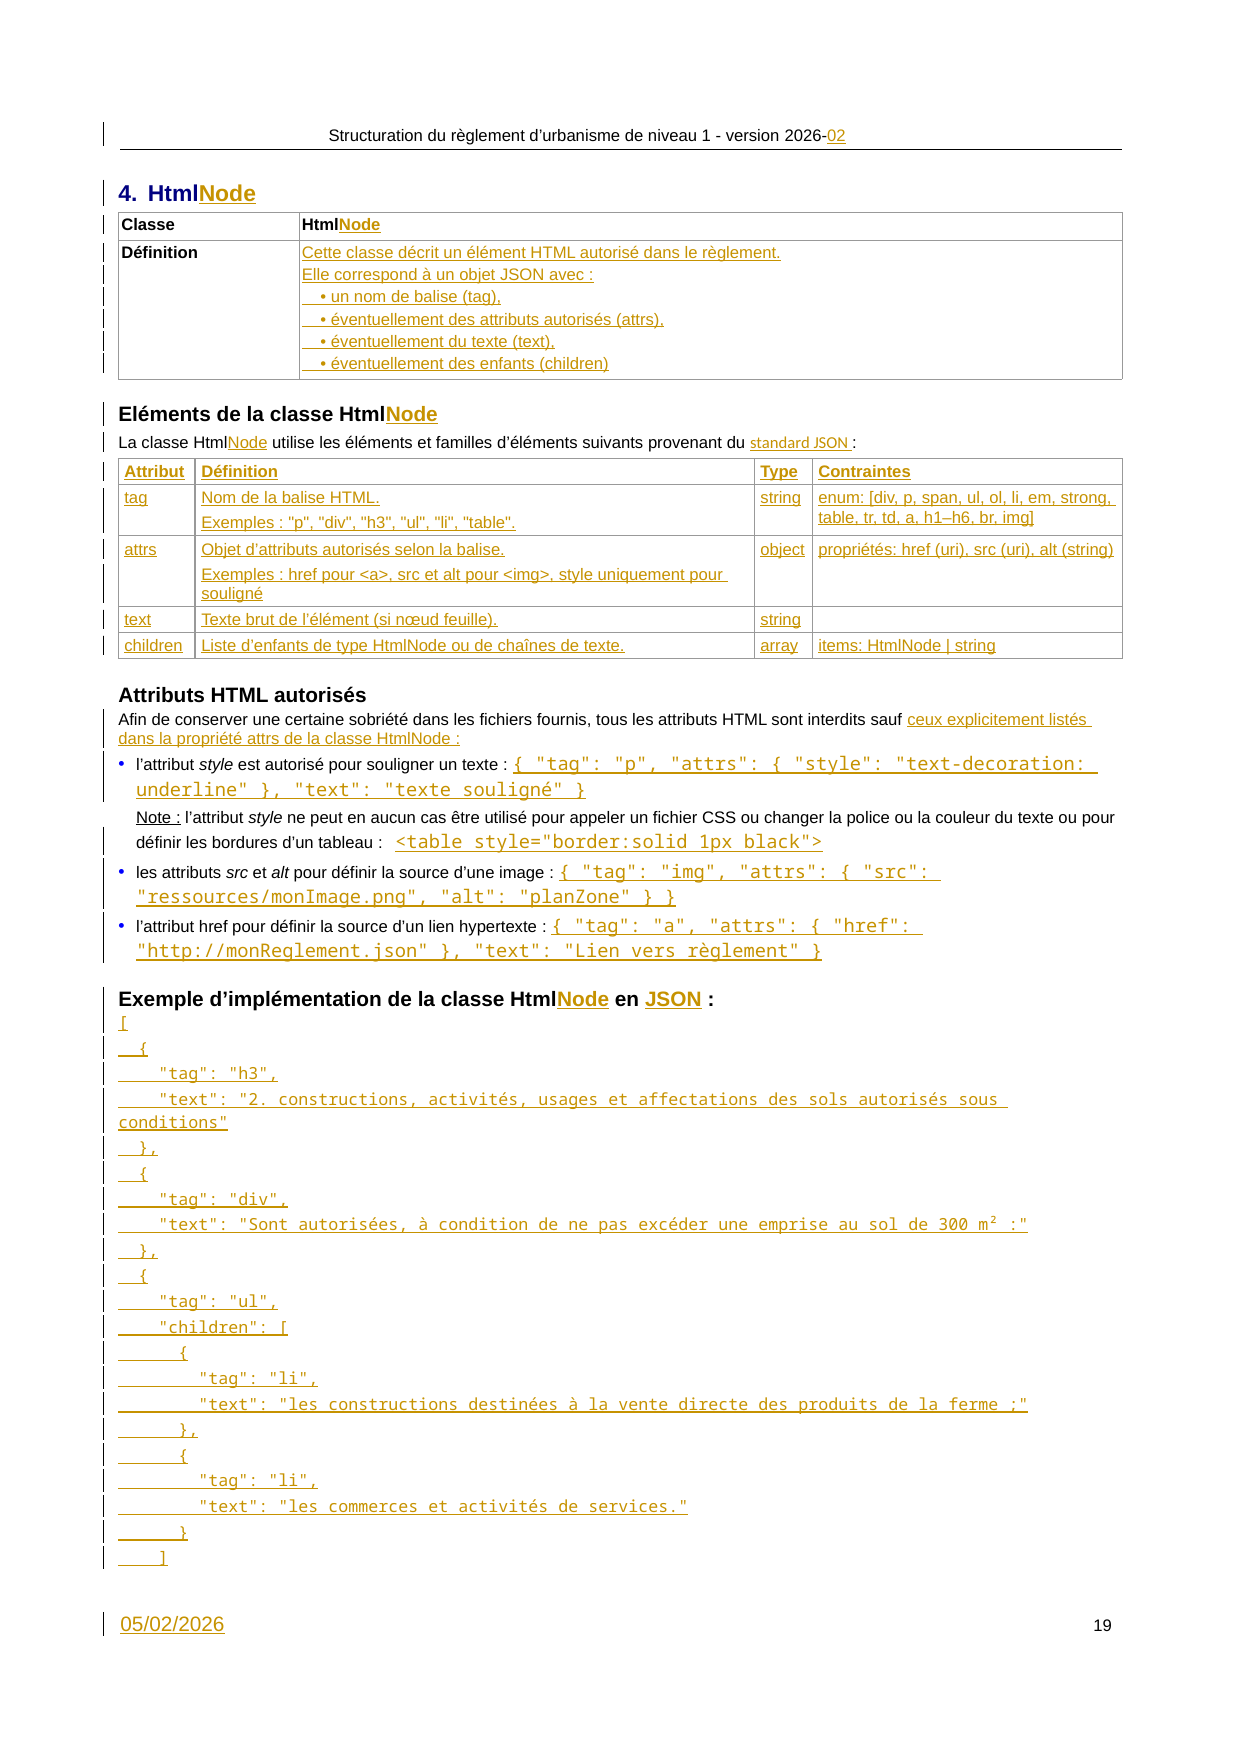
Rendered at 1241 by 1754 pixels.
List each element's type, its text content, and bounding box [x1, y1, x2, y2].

text Attributs HTML autorisés [118, 682, 1122, 706]
table_header Définition [196, 459, 754, 484]
text "tag": "h3", [118, 1062, 1116, 1084]
text { [118, 1264, 1116, 1287]
text { [118, 1341, 1116, 1363]
table_header Type [755, 459, 812, 484]
text Eléments de la classe HtmlNode [118, 402, 1122, 426]
text { [118, 1443, 1116, 1466]
text { [118, 1161, 1116, 1184]
text "children": [ [118, 1315, 1116, 1338]
table_header HtmlNode [300, 213, 1122, 240]
table_cell items: HtmlNode | string [813, 633, 1122, 658]
table_header Contraintes [813, 459, 1122, 484]
text "tag": "div", [118, 1187, 1116, 1210]
table_cell Objet d’attributs autorisés selon la balise. Exemples : href pour <a>, src et alt pour <img>, style uniquement pour souligné [196, 536, 754, 606]
text } [118, 1520, 1116, 1543]
table_header Attribut [119, 459, 194, 484]
text { [118, 1036, 1116, 1059]
list l’attribut href pour définir la source d’un lien hypertexte : { "tag": "a", "attrs": { "href": "http://monReglement.json" }, "text": "Lien vers règlement" } [118, 912, 1116, 963]
text }, [118, 1238, 1116, 1261]
table_cell Texte brut de l’élément (si nœud feuille). [196, 607, 754, 632]
table_cell enum: [div, p, span, ul, ol, li, em, strong, table, tr, td, a, h1–h6, br, img] [813, 485, 1122, 535]
table_header Classe [119, 213, 299, 240]
table_cell string [755, 607, 812, 632]
table_cell propriétés: href (uri), src (uri), alt (string) [813, 536, 1122, 606]
table_cell tag [119, 485, 194, 535]
text }, [118, 1136, 1116, 1158]
text Note : l’attribut style ne peut en aucun cas être utilisé pour appeler un fichier CSS ou changer la police ou la couleur du texte ou pour définir les bordures d’un tableau : <table style="border:solid 1px black"> [136, 807, 1116, 855]
text "text": "2. constructions, activités, usages et affectations des sols autorisés sous conditions" [118, 1087, 1116, 1133]
text "text": "Sont autorisées, à condition de ne pas excéder une emprise au sol de 300 m² :" [118, 1213, 1116, 1235]
text Afin de conserver une certaine sobriété dans les fichiers fournis, tous les attributs HTML sont interdits sauf ceux explicitement listés dans la propriété attrs de la classe HtmlNode : [118, 709, 1116, 748]
text "text": "les constructions destinées à la vente directe des produits de la ferme ;" [118, 1392, 1116, 1415]
text Exemple d’implémentation de la classe HtmlNode en JSON : [118, 987, 1122, 1011]
text "tag": "li", [118, 1469, 1116, 1492]
table_cell Nom de la balise HTML. Exemples : "p", "div", "h3", "ul", "li", "table". [196, 485, 754, 535]
text "text": "les commerces et activités de services." [118, 1494, 1116, 1517]
text "tag": "ul", [118, 1289, 1116, 1312]
table_cell Liste d’enfants de type HtmlNode ou de chaînes de texte. [196, 633, 754, 658]
text }, [118, 1418, 1116, 1440]
table_cell [813, 607, 1122, 632]
table_cell string [755, 485, 812, 535]
text ] [118, 1546, 1116, 1568]
table_cell Cette classe décrit un élément HTML autorisé dans le règlement. Elle correspond à un objet JSON avec : • un nom de balise (tag), • éventuellement des attributs autorisés (attrs), • éventuellement du texte (text), • éventuellement des enfants (children) [300, 241, 1122, 378]
table_cell text [119, 607, 194, 632]
text La classe HtmlNode utilise les éléments et familles d’éléments suivants provenant du standard JSON : [118, 432, 750, 452]
table_cell object [755, 536, 812, 606]
text La classe HtmlNode utilise les éléments et familles d’éléments suivants provenant du standard JSON : [848, 432, 1122, 452]
table_cell attrs [119, 536, 194, 606]
table_cell children [119, 633, 194, 658]
text "tag": "li", [118, 1366, 1116, 1389]
subtitle HtmlNode [118, 180, 1122, 206]
table_cell Définition [119, 241, 299, 378]
text [ [118, 1011, 1116, 1033]
list les attributs src et alt pour définir la source d’une image : { "tag": "img", "attrs": { "src": "ressources/monImage.png", "alt": "planZone" } } [118, 858, 1116, 909]
table_cell array [755, 633, 812, 658]
list l’attribut style est autorisé pour souligner un texte : { "tag": "p", "attrs": { "style": "text-decoration: underline" }, "text": "texte souligné" } [118, 751, 1116, 802]
